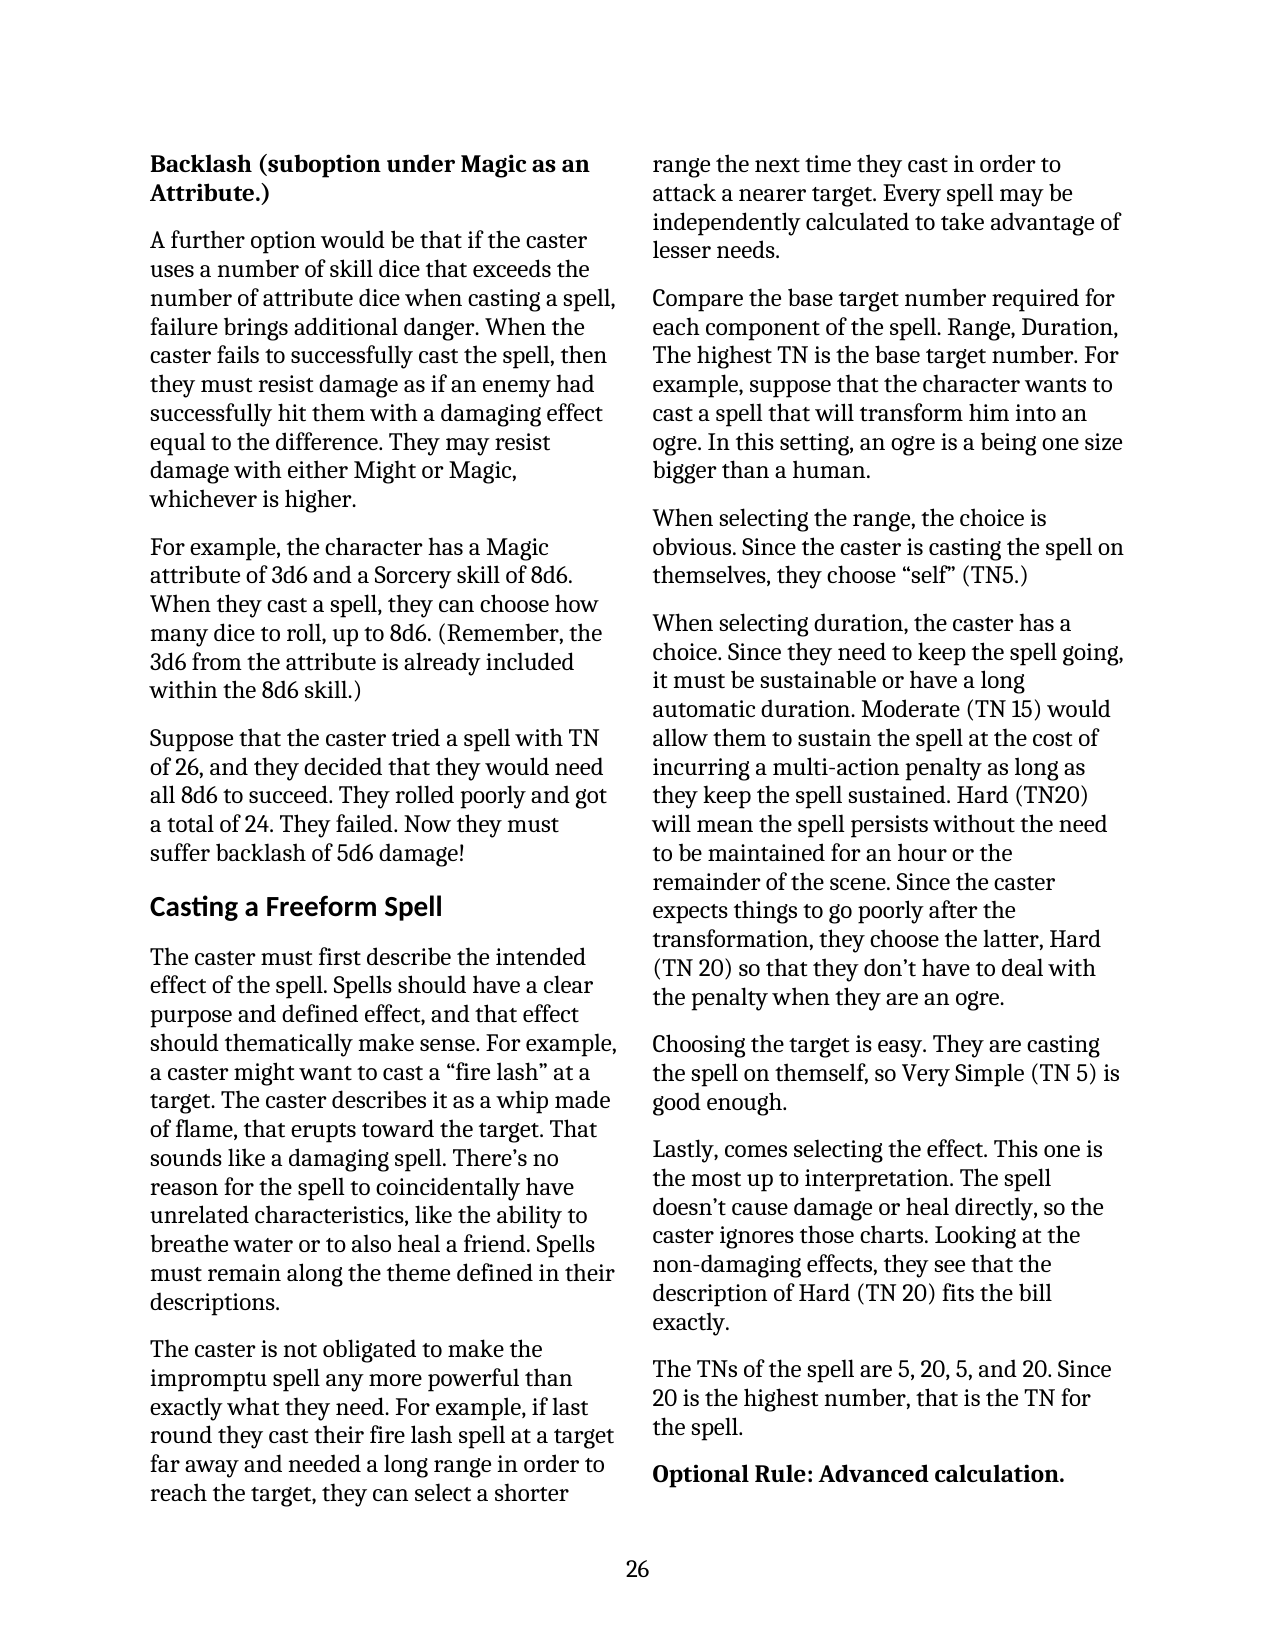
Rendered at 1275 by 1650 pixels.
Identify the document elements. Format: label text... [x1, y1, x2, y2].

text When selecting the range, the choice is obvious. Since the caster is casting the spell on themselves, they choose “self” (TN5.) [652, 504, 1125, 590]
text When selecting duration, the caster has a choice. Since they need to keep the spell going, it must be sustainable or have a long automatic duration. Moderate (TN 15) would allow them to sustain the spell at the cost of incurring a multi-action penalty as long as they keep the spell sustained. Hard (TN20) will mean the spell persists without the need to be maintained for an hour or the remainder of the scene. Since the caster expects things to go poorly after the transformation, they choose the latter, Hard (TN 20) so that they don’t have to deal with the penalty when they are an ogre. [652, 609, 1125, 1011]
text Backlash (suboption under Magic as an Attribute.) [150, 150, 622, 207]
text The caster must first describe the intended effect of the spell. Spells should have a clear purpose and defined effect, and that effect should thematically make sense. For example, a caster might want to cast a “fire lash” at a target. The caster describes it as a whip made of flame, that erupts toward the target. That sounds like a damaging spell. There’s no reason for the spell to coincidentally have unrelated characteristics, like the ability to breathe water or to also heal a friend. Spells must remain along the theme defined in their descriptions. [150, 943, 622, 1316]
text A further option would be that if the caster uses a number of skill dice that exceeds the number of attribute dice when casting a spell, failure brings additional danger. When the caster fails to successfully cast the spell, then they must resist damage as if an enemy had successfully hit them with a damaging effect equal to the difference. They may resist damage with either Might or Magic, whichever is higher. [150, 226, 622, 514]
text Compare the base target number required for each component of the spell. Range, Duration, The highest TN is the base target number. For example, suppose that the character wants to cast a spell that will transform him into an ogre. In this setting, an ogre is a being one size bigger than a human. [652, 284, 1125, 485]
text The TNs of the spell are 5, 20, 5, and 20. Since 20 is the highest number, that is the TN for the spell. [652, 1355, 1125, 1441]
text Optional Rule: Advanced calculation. [652, 1460, 1125, 1489]
text Choosing the target is easy. They are casting the spell on themself, so Very Simple (TN 5) is good enough. [652, 1030, 1125, 1116]
text Lastly, comes selecting the effect. This one is the most up to interpretation. The spell doesn’t cause damage or heal directly, so the caster ignores those charts. Looking at the non-damaging effects, they see that the description of Hard (TN 20) fits the bill exactly. [652, 1135, 1125, 1336]
text Suppose that the caster tried a spell with TN of 26, and they decided that they would need all 8d6 to succeed. They rolled poorly and got a total of 24. They failed. Now they must suffer backlash of 5d6 damage! [150, 724, 622, 867]
text For example, the character has a Magic attribute of 3d6 and a Sorcery skill of 8d6. When they cast a spell, they can choose how many dice to roll, up to 8d6. (Remember, the 3d6 from the attribute is already included within the 8d6 skill.) [150, 532, 622, 705]
subtitle Casting a Freeform Spell [150, 888, 622, 924]
text The caster is not obligated to make the impromptu spell any more powerful than exactly what they need. For example, if last round they cast their fire lash spell at a target far away and needed a long range in order to reach the target, they can select a shorter [150, 1335, 622, 1508]
text range the next time they cast in order to attack a nearer target. Every spell may be independently calculated to take advantage of lesser needs. [652, 150, 1125, 265]
